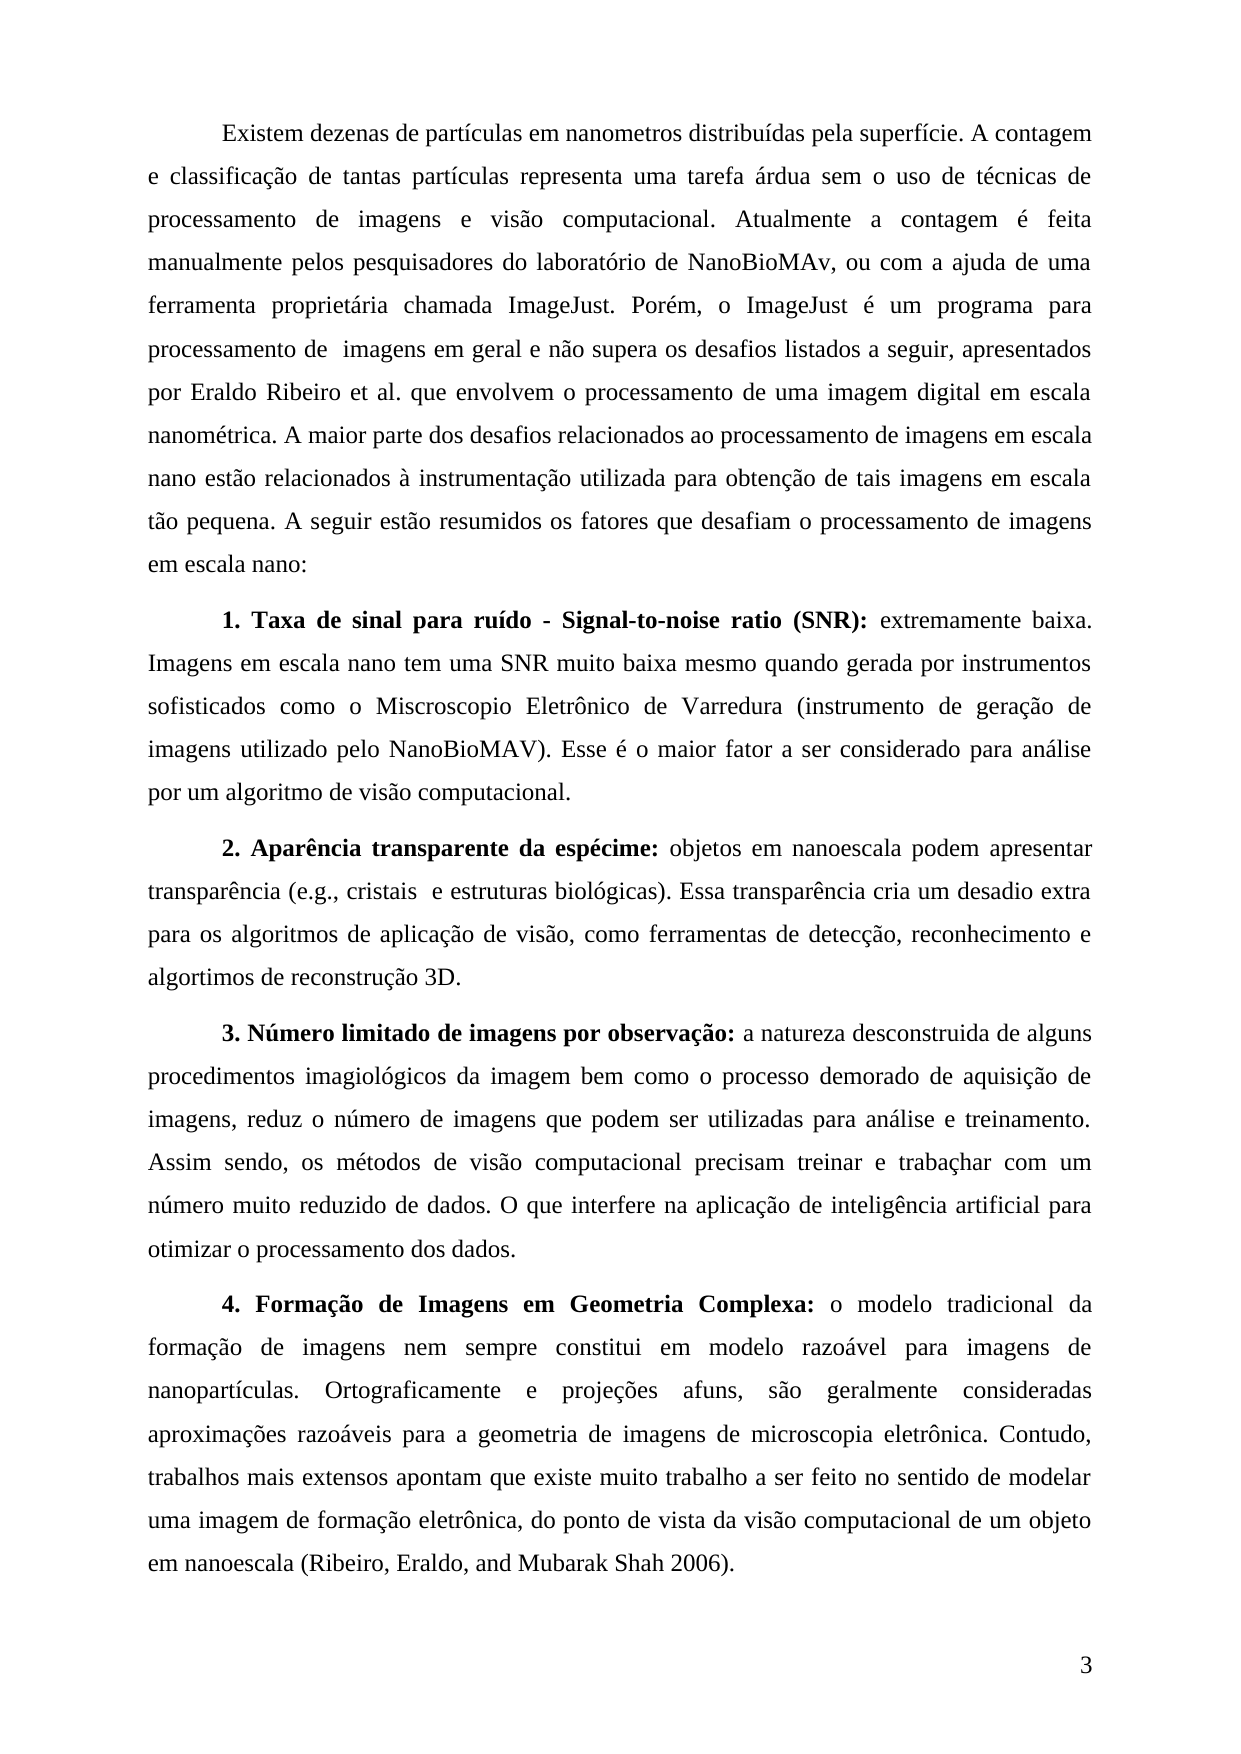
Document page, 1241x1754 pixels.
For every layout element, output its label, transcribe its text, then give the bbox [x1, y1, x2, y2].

text 1. Taxa de sinal para ruído - Signal-to-noise ratio (SNR): extremamente baixa. Imagens em escala nano tem uma SNR muito baixa mesmo quando gerada por instrumentos sofisticados como o Miscroscopio Eletrônico de Varredura (instrumento de geração de imagens utilizado pelo NanoBioMAV). Esse é o maior fator a ser considerado para análise por um algoritmo de visão computacional. [148, 605, 1092, 806]
text Existem dezenas de partículas em nanometros distribuídas pela superfície. A contagem e classificação de tantas partículas representa uma tarefa árdua sem o uso de técnicas de processamento de imagens e visão computacional. Atualmente a contagem é feita manualmente pelos pesquisadores do laboratório de NanoBioMAv, ou com a ajuda de uma ferramenta proprietária chamada ImageJust. Porém, o ImageJust é um programa para processamento de imagens em geral e não supera os desafios listados a seguir, apresentados por Eraldo Ribeiro et al. que envolvem o processamento de uma imagem digital em escala nanométrica. A maior parte dos desafios relacionados ao processamento de imagens em escala nano estão relacionados à instrumentação utilizada para obtenção de tais imagens em escala tão pequena. A seguir estão resumidos os fatores que desafiam o processamento de imagens em escala nano: [148, 118, 1092, 578]
text 2. Aparência transparente da espécime: objetos em nanoescala podem apresentar transparência (e.g., cristais e estruturas biológicas). Essa transparência cria um desadio extra para os algoritmos de aplicação de visão, como ferramentas de detecção, reconhecimento e algortimos de reconstrução 3D. [148, 833, 1092, 991]
text 4. Formação de Imagens em Geometria Complexa: o modelo tradicional da formação de imagens nem sempre constitui em modelo razoável para imagens de nanopartículas. Ortograficamente e projeções afuns, são geralmente consideradas aproximações razoáveis para a geometria de imagens de microscopia eletrônica. Contudo, trabalhos mais extensos apontam que existe muito trabalho a ser feito no sentido de modelar uma imagem de formação eletrônica, do ponto de vista da visão computacional de um objeto em nanoescala (Ribeiro, Eraldo, and Mubarak Shah 2006). [148, 1289, 1092, 1577]
text 3. Número limitado de imagens por observação: a natureza desconstruida de alguns procedimentos imagiológicos da imagem bem como o processo demorado de aquisição de imagens, reduz o número de imagens que podem ser utilizadas para análise e treinamento. Assim sendo, os métodos de visão computacional precisam treinar e trabaçhar com um número muito reduzido de dados. O que interfere na aplicação de inteligência artificial para otimizar o processamento dos dados. [148, 1018, 1092, 1262]
